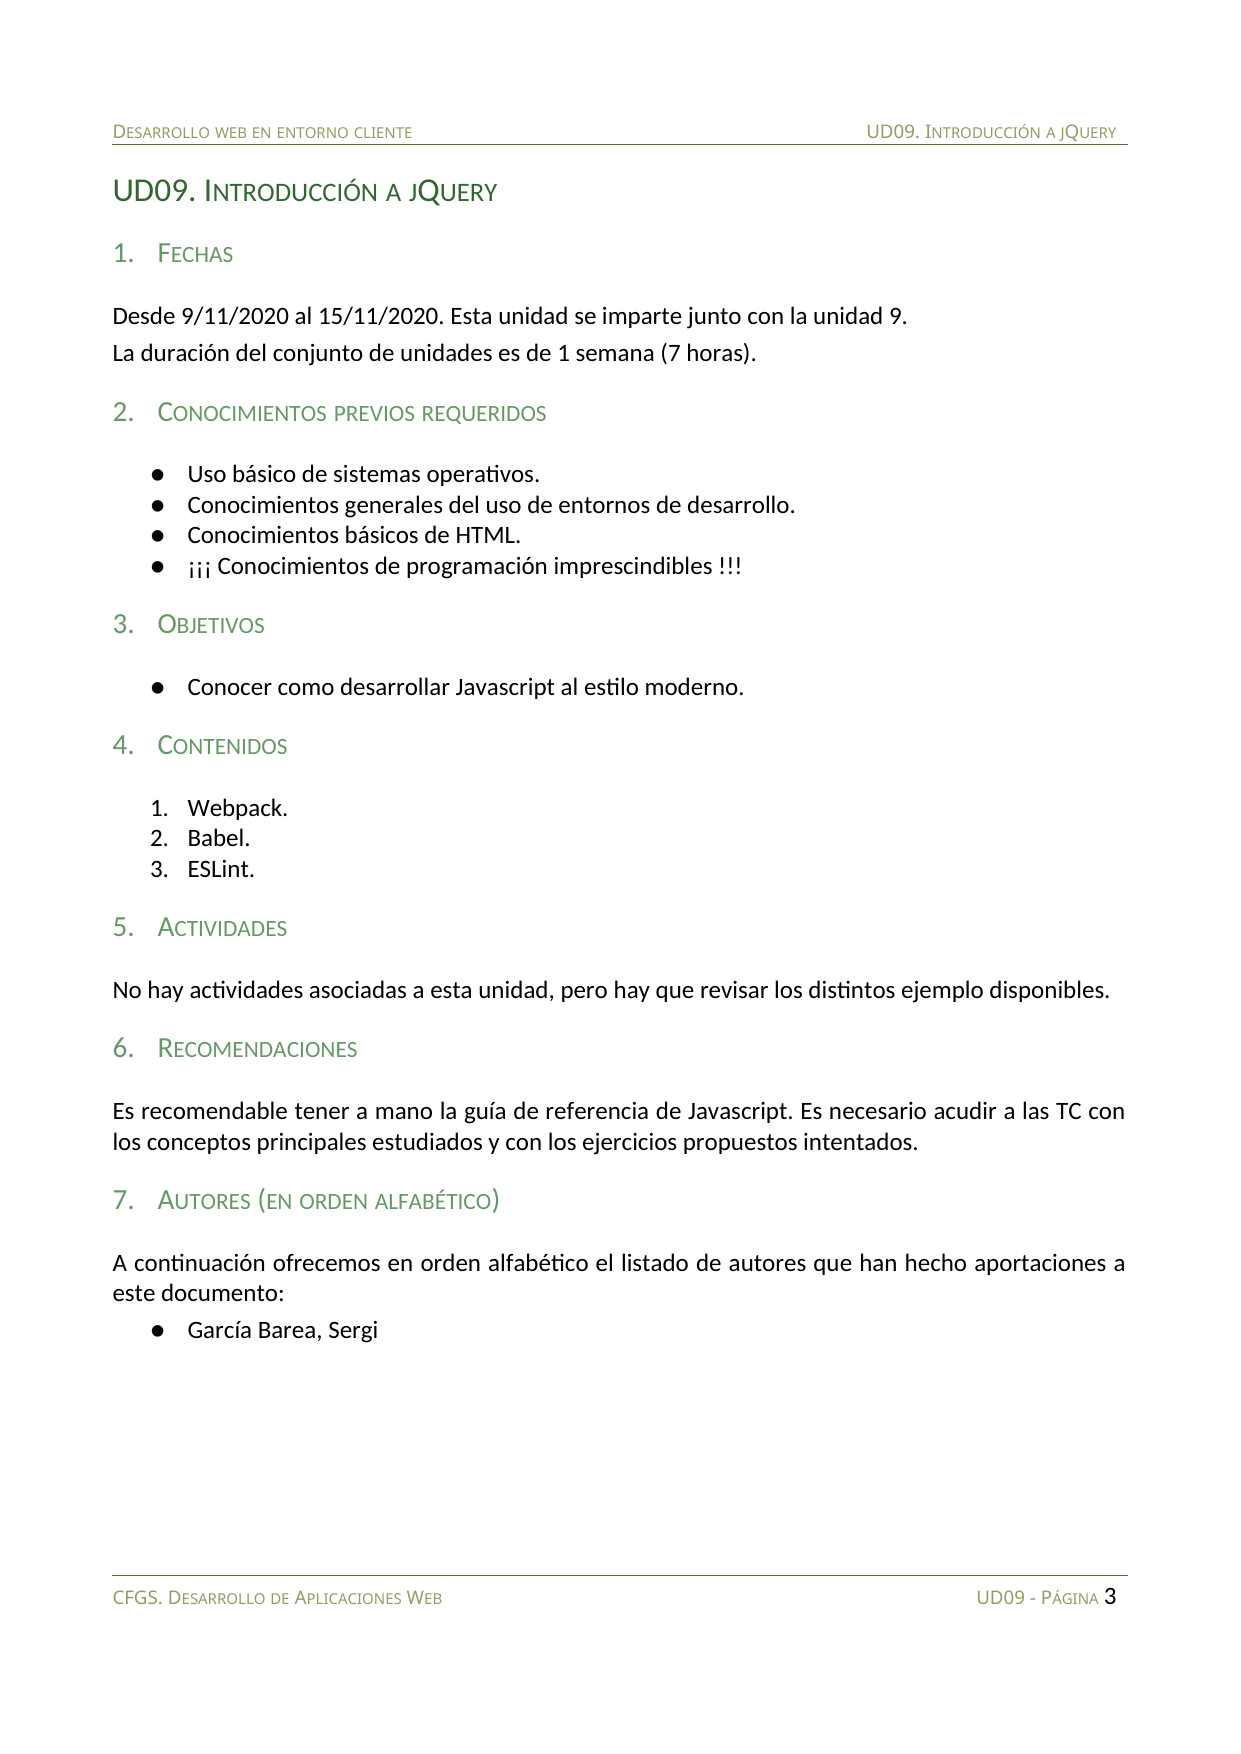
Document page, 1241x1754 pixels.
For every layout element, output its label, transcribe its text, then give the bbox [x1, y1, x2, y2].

text Desde 9/11/2020 al 15/11/2020. Esta unidad se imparte junto con la unidad 9. [112, 300, 1128, 331]
list Webpack. [150, 792, 1128, 822]
list ¡¡¡ Conocimientos de programación imprescindibles !!! [150, 550, 1128, 580]
subtitle Contenidos [112, 726, 1128, 762]
subtitle Recomendaciones [112, 1029, 1128, 1065]
list Uso básico de sistemas operativos. [150, 458, 1128, 489]
list Conocimientos generales del uso de entornos de desarrollo. [150, 489, 1128, 519]
subtitle Conocimientos previos requeridos [112, 393, 1128, 428]
list García Barea, Sergi [150, 1314, 1128, 1345]
text A continuación ofrecemos en orden alfabético el listado de autores que han hecho aportaciones a este documento: [112, 1247, 1128, 1308]
text UD09. Introducción a jQuery [112, 169, 1128, 210]
subtitle Actividades [112, 908, 1128, 944]
subtitle Fechas [112, 234, 1128, 270]
subtitle Autores (en orden alfabético) [112, 1181, 1128, 1217]
text Es recomendable tener a mano la guía de referencia de Javascript. Es necesario acudir a las TC con los conceptos principales estudiados y con los ejercicios propuestos intentados. [112, 1095, 1128, 1156]
list Conocimientos básicos de HTML. [150, 519, 1128, 550]
text La duración del conjunto de unidades es de 1 semana (7 horas). [112, 337, 1128, 368]
subtitle Objetivos [112, 605, 1128, 641]
list Conocer como desarrollar Javascript al estilo moderno. [150, 671, 1128, 701]
list Babel. [150, 822, 1128, 853]
text No hay actividades asociadas a esta unidad, pero hay que revisar los distintos ejemplo disponibles. [112, 974, 1128, 1004]
list ESLint. [150, 853, 1128, 883]
